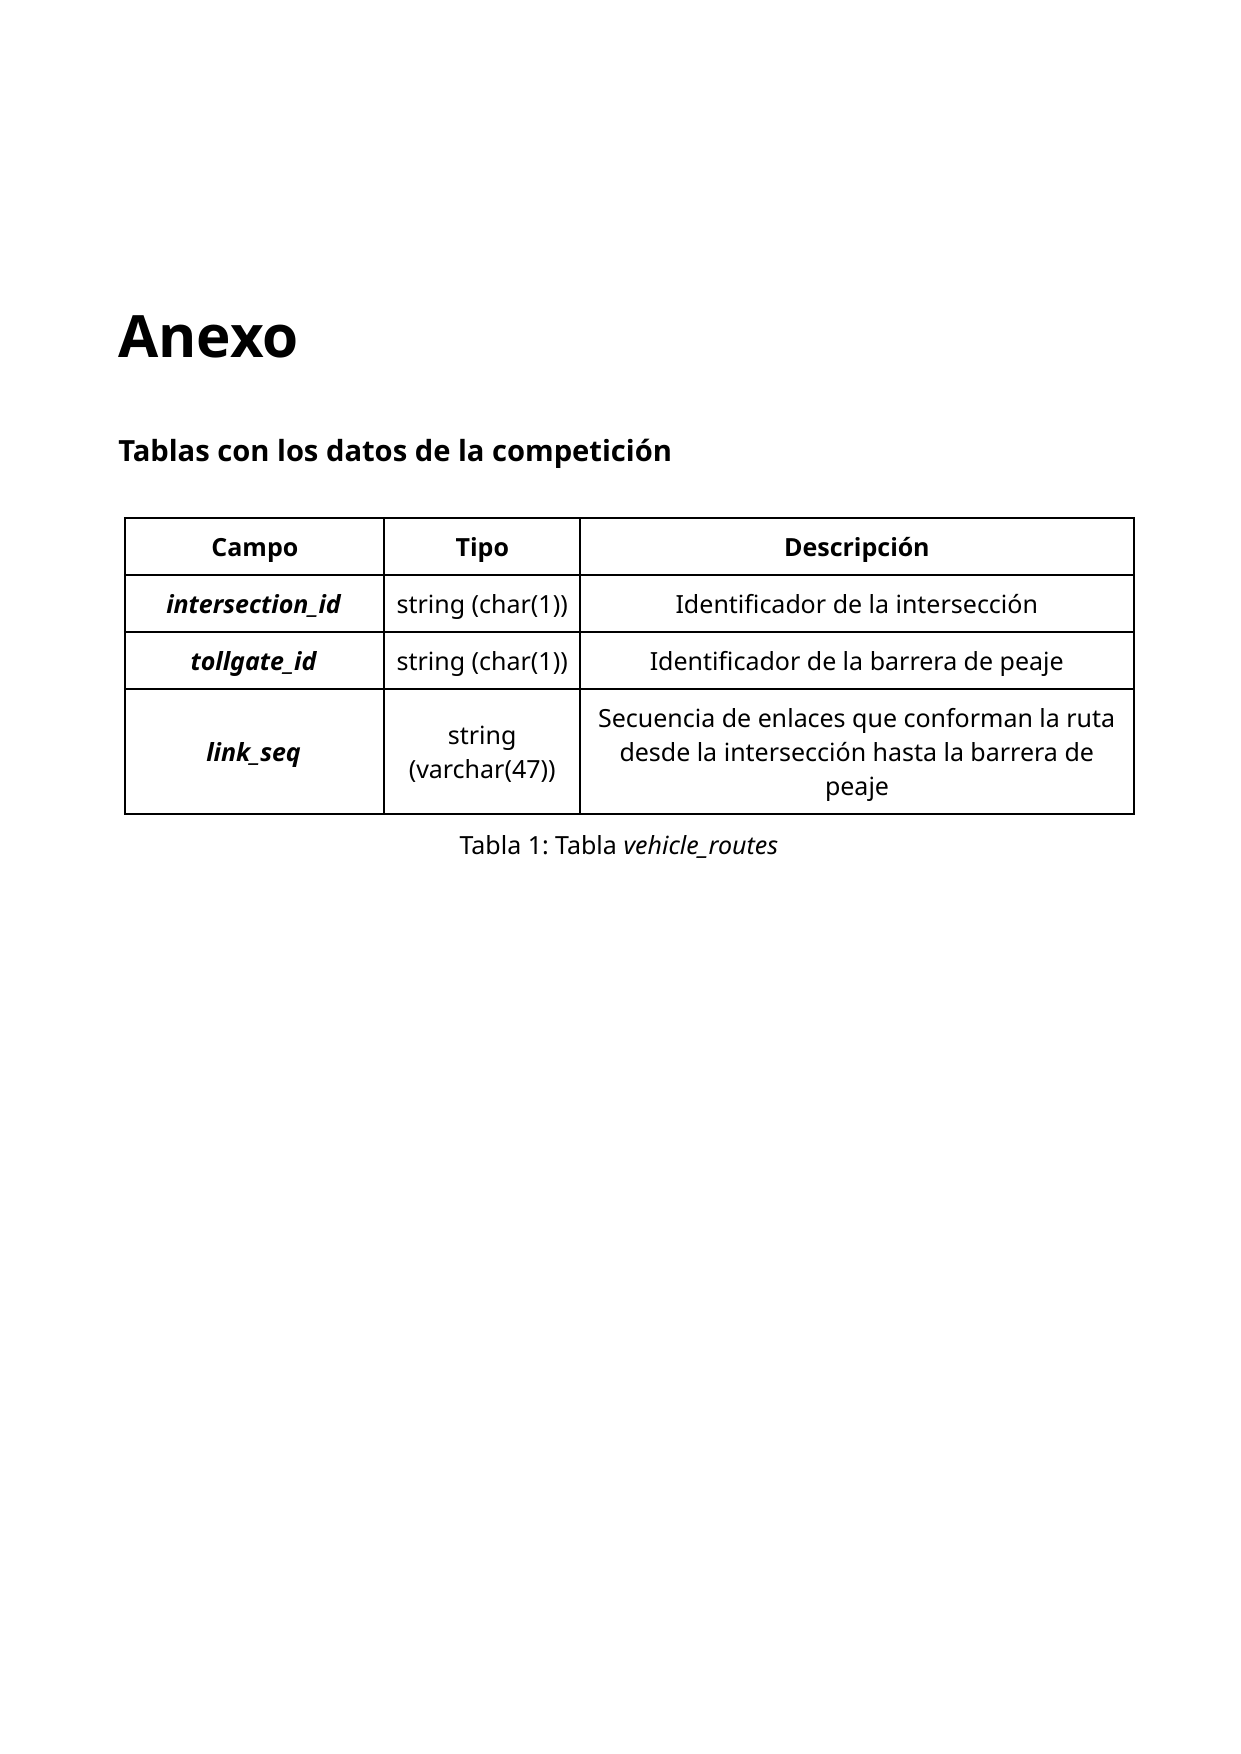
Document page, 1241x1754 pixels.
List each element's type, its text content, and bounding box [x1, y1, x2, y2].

table_cell link_seq [126, 690, 383, 813]
subtitle Tablas con los datos de la competición [118, 431, 1122, 470]
table_cell Identificador de la intersección [581, 576, 1133, 631]
table_header Descripción [581, 519, 1133, 574]
table_cell string (char(1)) [385, 576, 579, 631]
table_header Campo [126, 519, 383, 574]
table_header Tipo [385, 519, 579, 574]
subtitle Anexo [118, 295, 1122, 375]
table_cell string (char(1)) [385, 633, 579, 688]
table_cell Identificador de la barrera de peaje [581, 633, 1133, 688]
text Tabla 1: Tabla vehicle_routes [118, 828, 1122, 862]
table_cell Secuencia de enlaces que conforman la ruta desde la intersección hasta la barrera de peaje [581, 690, 1133, 813]
table_cell intersection_id [126, 576, 383, 631]
table_cell string (varchar(47)) [385, 690, 579, 813]
table_cell tollgate_id [126, 633, 383, 688]
